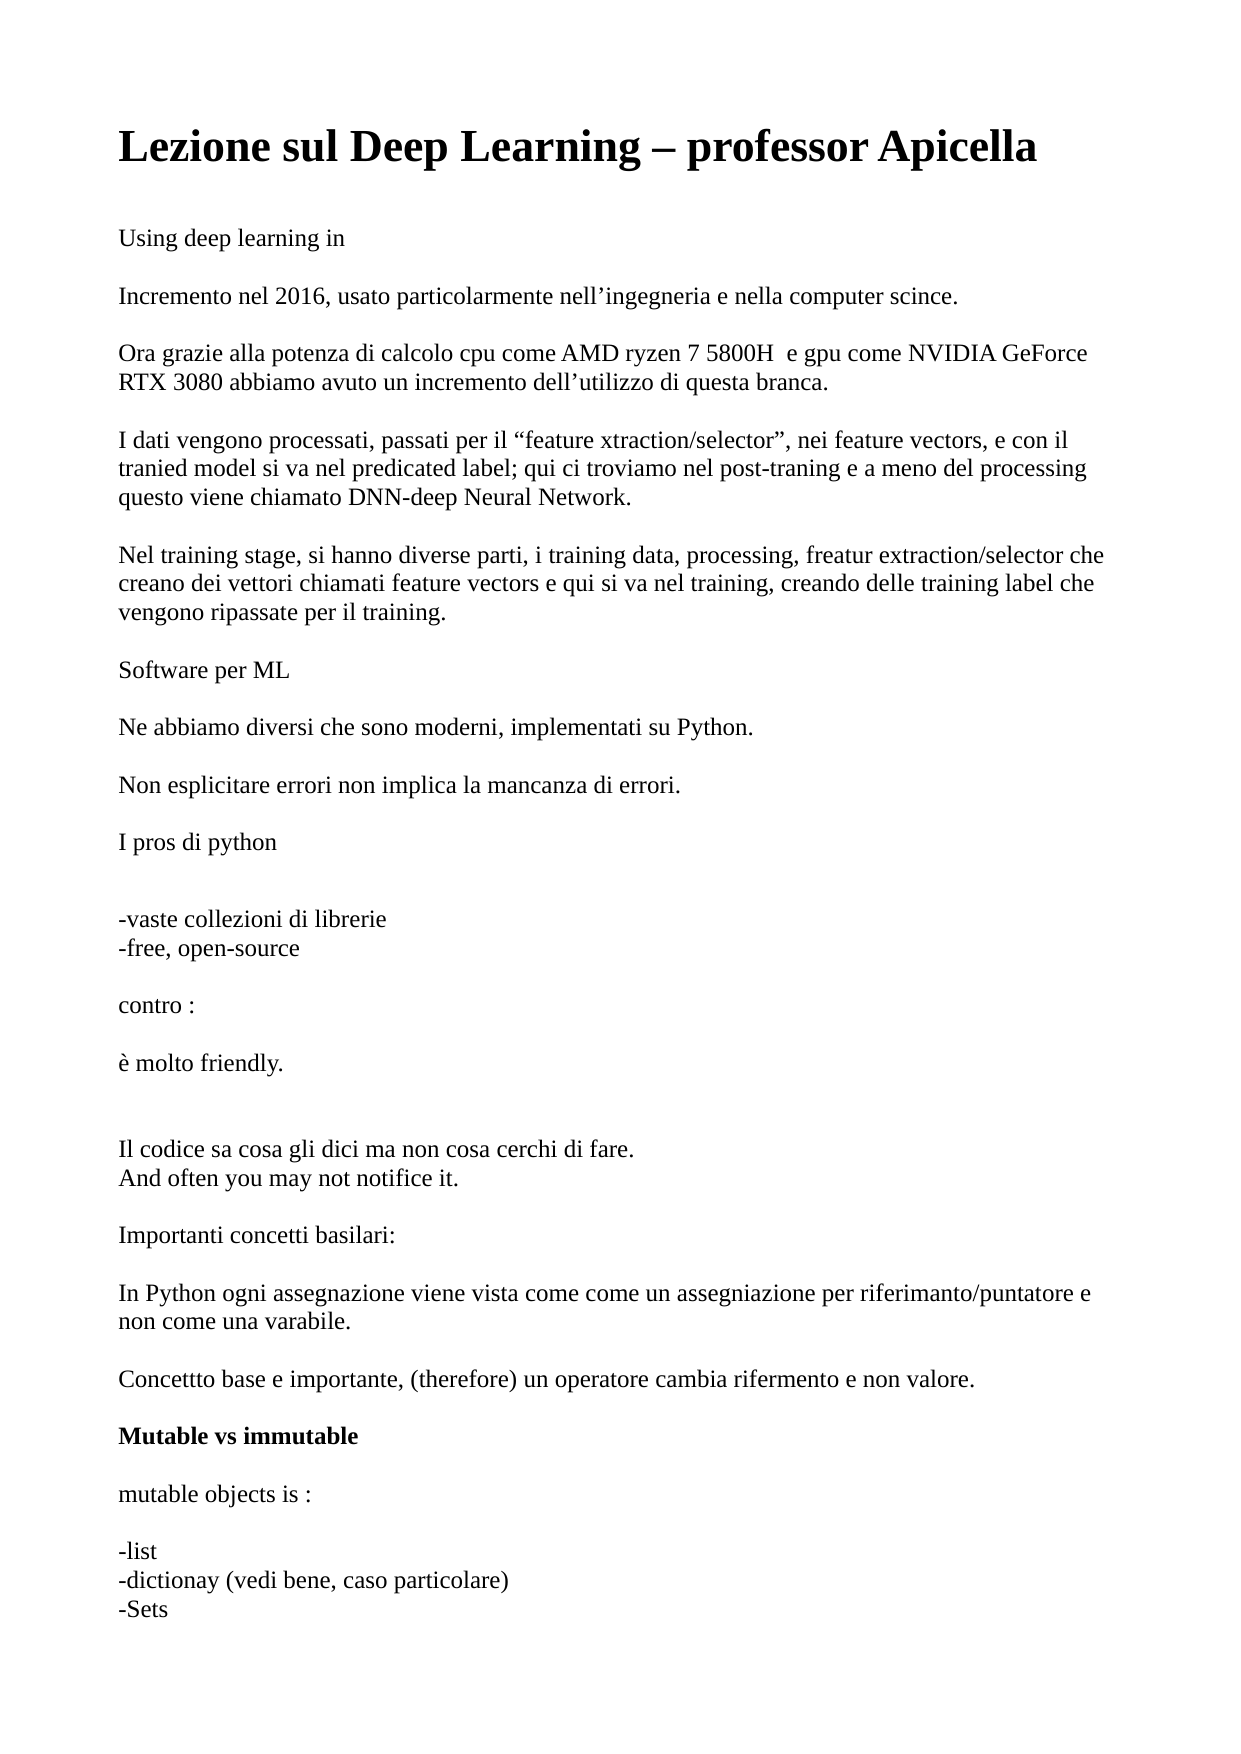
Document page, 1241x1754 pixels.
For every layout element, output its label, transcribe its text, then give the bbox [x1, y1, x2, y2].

text è molto friendly. [118, 1048, 1122, 1076]
text -list [118, 1536, 1122, 1565]
text -Sets [118, 1594, 1122, 1623]
text And often you may not notifice it. [118, 1163, 1122, 1191]
text contro : [118, 990, 1122, 1019]
text Non esplicitare errori non implica la mancanza di errori. [118, 770, 1122, 798]
text I dati vengono processati, passati per il “feature xtraction/selector”, nei feature vectors, e con il tranied model si va nel predicated label; qui ci troviamo nel post-traning e a meno del processing questo viene chiamato DNN-deep Neural Network. [118, 425, 1122, 511]
text Il codice sa cosa gli dici ma non cosa cerchi di fare. [118, 1134, 1122, 1163]
text Using deep learning in [118, 223, 1122, 252]
text Software per ML [118, 655, 1122, 683]
text Importanti concetti basilari: [118, 1220, 1122, 1249]
text Concettto base e importante, (therefore) un operatore cambia rifermento e non valore. [118, 1364, 1122, 1393]
text Ne abbiamo diversi che sono moderni, implementati su Python. [118, 712, 1122, 741]
text Incremento nel 2016, usato particolarmente nell’ingegneria e nella computer scince. [118, 281, 1122, 310]
text -free, open-source [118, 933, 1122, 961]
text In Python ogni assegnazione viene vista come come un assegniazione per riferimanto/puntatore e non come una varabile. [118, 1278, 1122, 1335]
text mutable objects is : [118, 1479, 1122, 1508]
text -dictionay (vedi bene, caso particolare) [118, 1565, 1122, 1594]
text Ora grazie alla potenza di calcolo cpu come AMD ryzen 7 5800H e gpu come NVIDIA GeForce RTX 3080 abbiamo avuto un incremento dell’utilizzo di questa branca. [118, 338, 1122, 396]
text -vaste collezioni di librerie [118, 904, 1122, 933]
text Mutable vs immutable [118, 1421, 1122, 1450]
text Nel training stage, si hanno diverse parti, i training data, processing, freatur extraction/selector che creano dei vettori chiamati feature vectors e qui si va nel training, creando delle training label che vengono ripassate per il training. [118, 540, 1122, 626]
text I pros di python [118, 827, 1122, 856]
text Lezione sul Deep Learning – professor Apicella [118, 118, 1122, 171]
